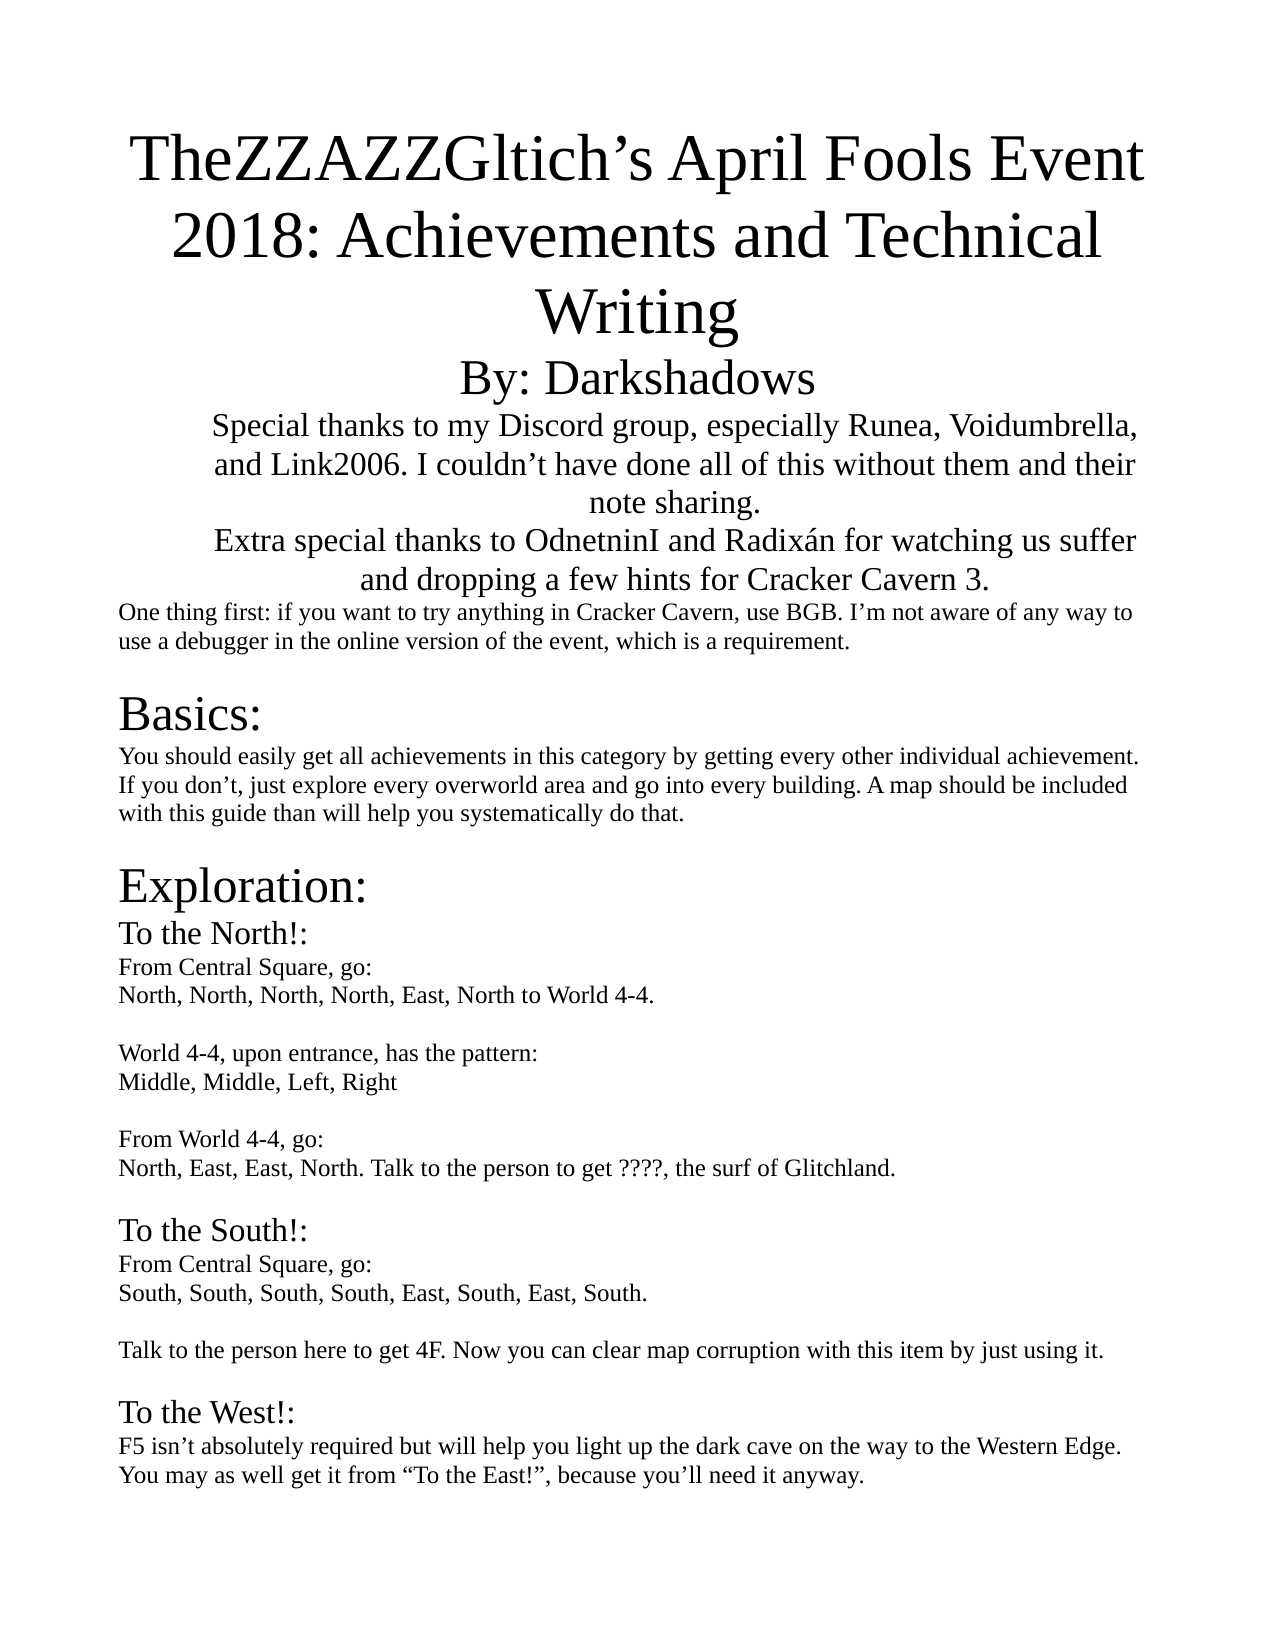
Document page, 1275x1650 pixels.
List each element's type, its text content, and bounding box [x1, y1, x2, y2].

text World 4-4, upon entrance, has the pattern: [118, 1038, 1157, 1067]
text North, East, East, North. Talk to the person to get ????, the surf of Glitchland. [118, 1153, 1157, 1182]
text North, North, North, North, East, North to World 4-4. [118, 981, 1157, 1009]
list Special thanks to my Discord group, especially Runea, Voidumbrella, and Link2006. I couldn’t have done all of this without them and their note sharing. [156, 406, 1157, 521]
text From Central Square, go: [118, 1249, 1157, 1278]
text TheZZAZZGltich’s April Fools Event 2018: Achievements and Technical Writing [118, 118, 1157, 348]
text From World 4-4, go: [118, 1124, 1157, 1153]
text Middle, Middle, Left, Right [118, 1067, 1157, 1096]
text To the South!: [118, 1211, 1157, 1249]
text Talk to the person here to get 4F. Now you can clear map corruption with this item by just using it. [118, 1335, 1157, 1364]
list Extra special thanks to OdnetninI and Radixán for watching us suffer and dropping a few hints for Cracker Cavern 3. [156, 521, 1157, 597]
text F5 isn’t absolutely required but will help you light up the dark cave on the way to the Western Edge. You may as well get it from “To the East!”, because you’ll need it anyway. [118, 1431, 1157, 1488]
text From Central Square, go: [118, 952, 1157, 981]
text By: Darkshadows [118, 348, 1157, 406]
text You should easily get all achievements in this category by getting every other individual achievement. If you don’t, just explore every overworld area and go into every building. A map should be included with this guide than will help you systematically do that. [118, 741, 1157, 827]
text One thing first: if you want to try anything in Cracker Cavern, use BGB. I’m not aware of any way to use a debugger in the online version of the event, which is a requirement. [118, 597, 1157, 655]
text Exploration: [118, 856, 1157, 913]
text Basics: [118, 683, 1157, 741]
text To the North!: [118, 913, 1157, 952]
text South, South, South, South, East, South, East, South. [118, 1278, 1157, 1306]
text To the West!: [118, 1393, 1157, 1431]
